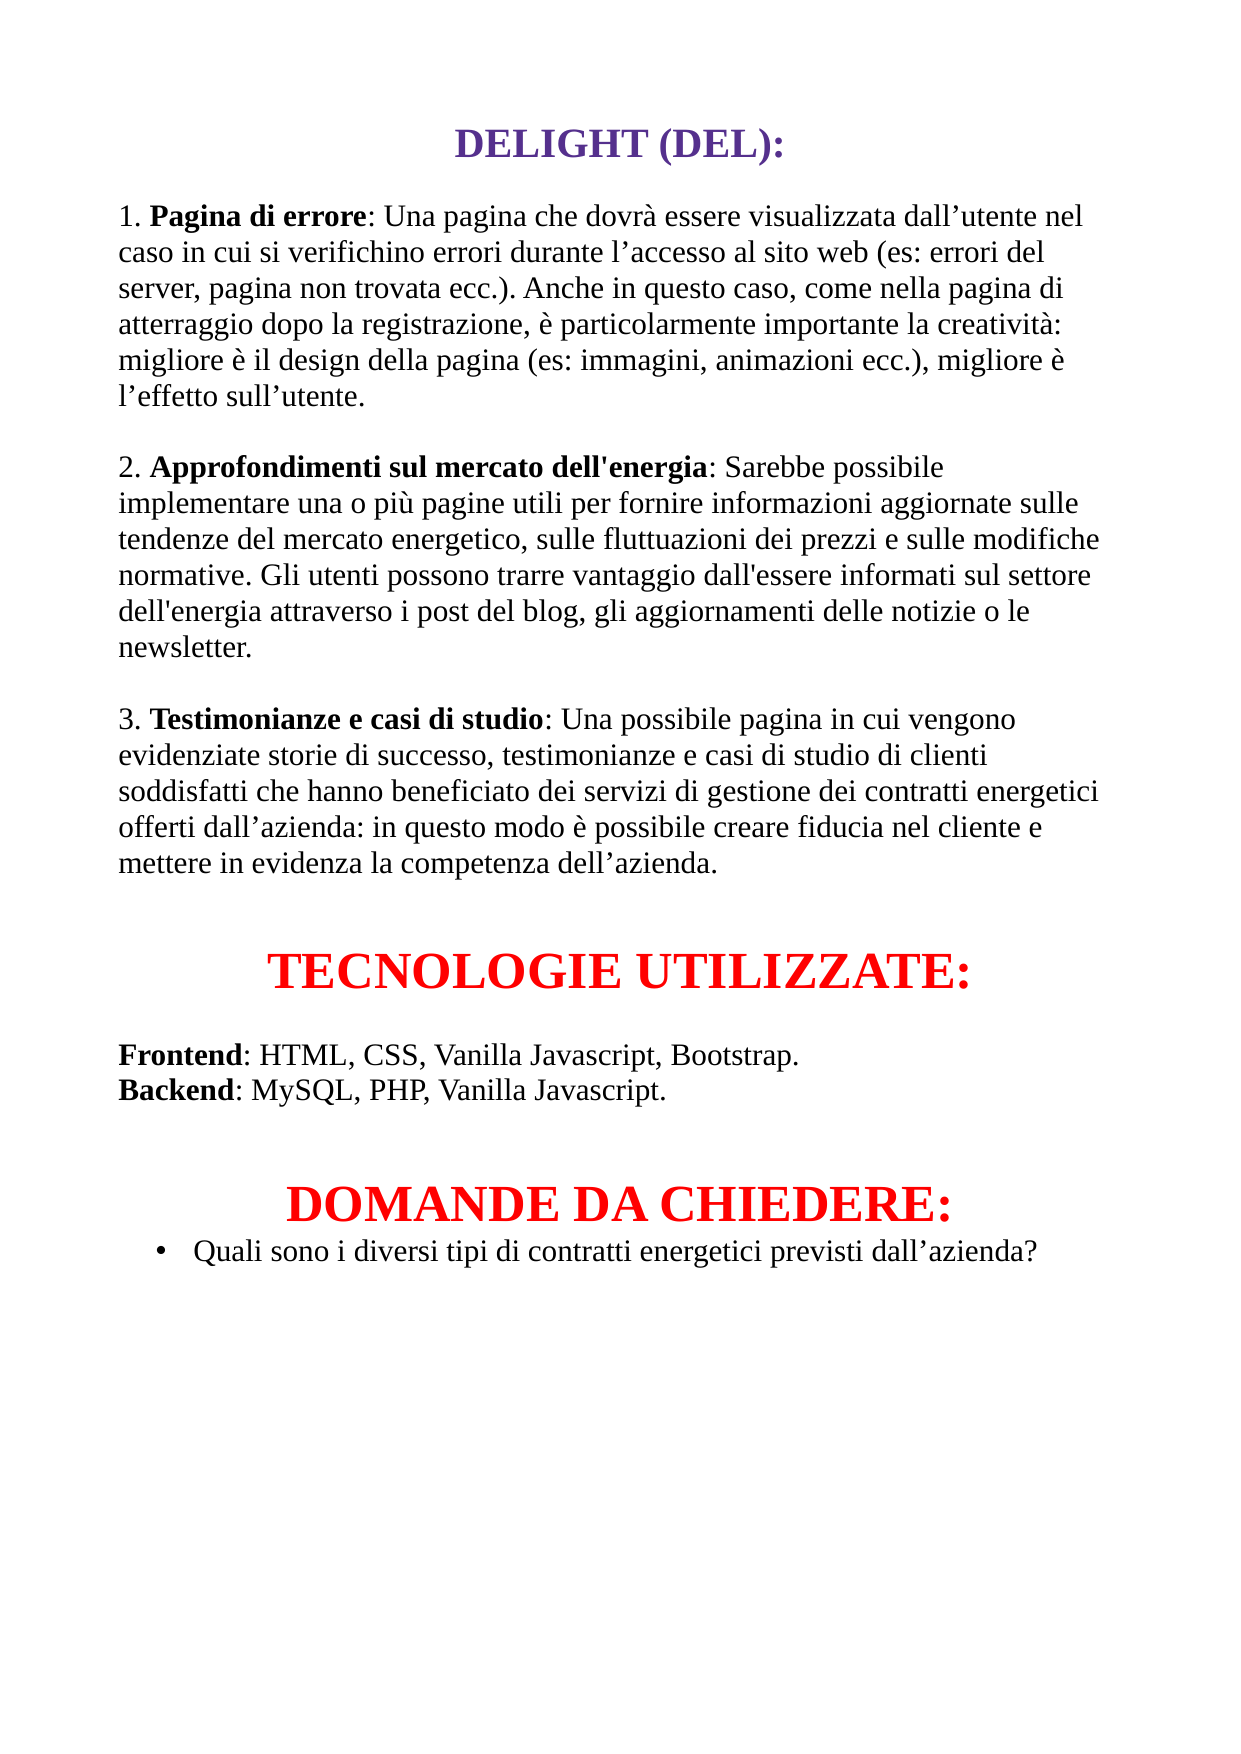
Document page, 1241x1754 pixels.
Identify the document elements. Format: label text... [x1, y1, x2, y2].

text 2. Approfondimenti sul mercato dell'energia: Sarebbe possibile implementare una o più pagine utili per fornire informazioni aggiornate sulle tendenze del mercato energetico, sulle fluttuazioni dei prezzi e sulle modifiche normative. Gli utenti possono trarre vantaggio dall'essere informati sul settore dell'energia attraverso i post del blog, gli aggiornamenti delle notizie o le newsletter. 3. Testimonianze e casi di studio: Una possibile pagina in cui vengono evidenziate storie di successo, testimonianze e casi di studio di clienti soddisfatti che hanno beneficiato dei servizi di gestione dei contratti energetici offerti dall’azienda: in questo modo è possibile creare fiducia nel cliente e mettere in evidenza la competenza dell’azienda. [118, 449, 1122, 880]
text 1. Pagina di errore: Una pagina che dovrà essere visualizzata dall’utente nel caso in cui si verifichino errori durante l’accesso al sito web (es: errori del server, pagina non trovata ecc.). Anche in questo caso, come nella pagina di atterraggio dopo la registrazione, è particolarmente importante la creatività: migliore è il design della pagina (es: immagini, animazioni ecc.), migliore è l’effetto sull’utente. [118, 197, 1122, 413]
list Quali sono i diversi tipi di contratti energetici previsti dall’azienda? [156, 1232, 1122, 1268]
text TECNOLOGIE UTILIZZATE: [118, 940, 1122, 1000]
text Frontend: HTML, CSS, Vanilla Javascript, Bootstrap. [118, 1036, 1122, 1072]
text DELIGHT (DEL): [118, 118, 1122, 166]
text Backend: MySQL, PHP, Vanilla Javascript. [118, 1072, 1122, 1108]
text DOMANDE DA CHIEDERE: [118, 1172, 1122, 1232]
